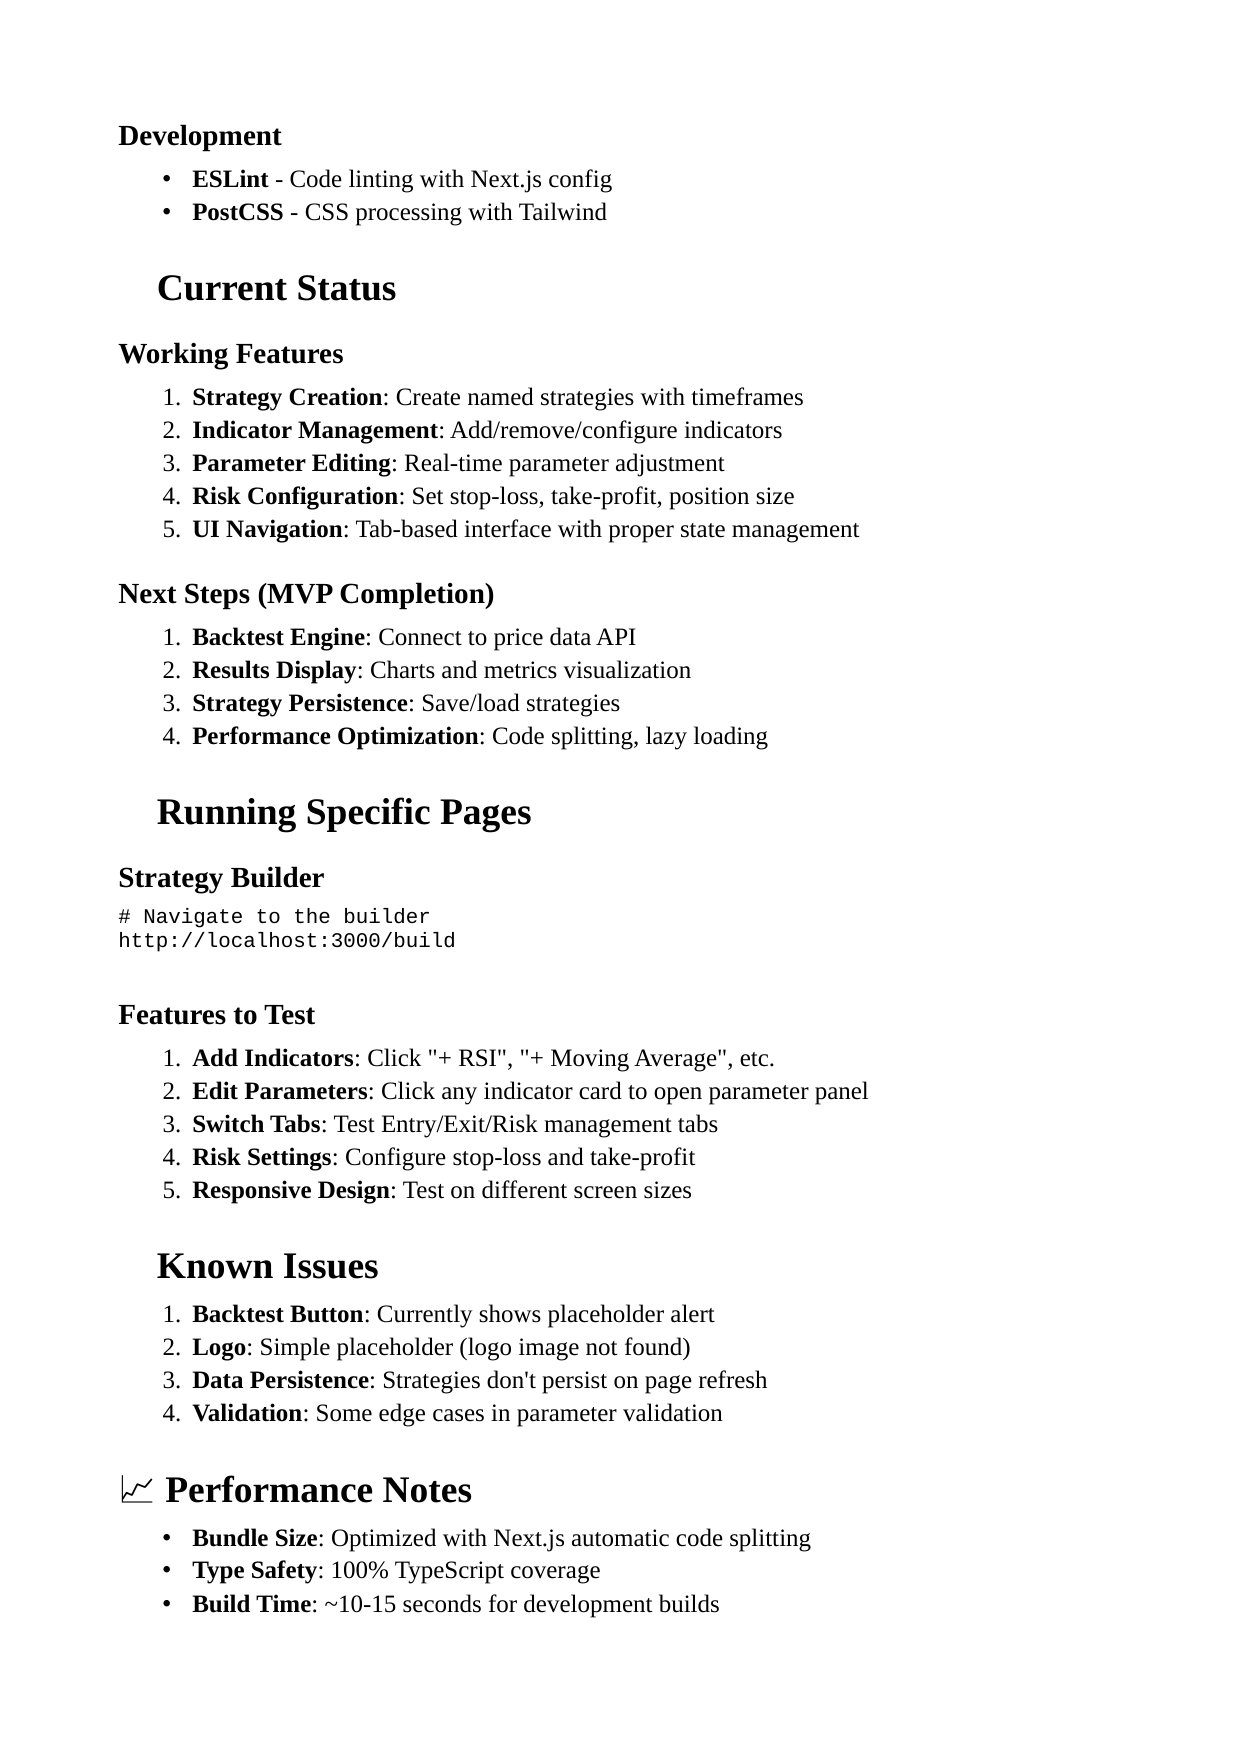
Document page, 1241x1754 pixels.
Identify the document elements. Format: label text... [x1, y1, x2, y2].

subtitle 📈 Performance Notes [118, 1467, 1122, 1510]
list Indicator Management: Add/remove/configure indicators [162, 415, 1122, 444]
subtitle Features to Test [118, 997, 1122, 1031]
subtitle Next Steps (MVP Completion) [118, 576, 1122, 610]
text # Navigate to the builder [118, 906, 1122, 929]
subtitle 🚦 Running Specific Pages [118, 790, 1122, 833]
list Backtest Button: Currently shows placeholder alert [162, 1299, 1122, 1328]
subtitle 🐛 Known Issues [118, 1244, 1122, 1287]
list Risk Settings: Configure stop-loss and take-profit [162, 1142, 1122, 1171]
list PostCSS - CSS processing with Tailwind [162, 197, 1122, 226]
list Performance Optimization: Code splitting, lazy loading [162, 721, 1122, 750]
list Risk Configuration: Set stop-loss, take-profit, position size [162, 481, 1122, 510]
list Parameter Editing: Real-time parameter adjustment [162, 448, 1122, 477]
list Responsive Design: Test on different screen sizes [162, 1175, 1122, 1204]
list Build Time: ~10-15 seconds for development builds [162, 1589, 1122, 1617]
list Strategy Persistence: Save/load strategies [162, 688, 1122, 717]
subtitle Strategy Builder [118, 860, 1122, 893]
subtitle 🎯 Current Status [118, 266, 1122, 309]
list Bundle Size: Optimized with Next.js automatic code splitting [162, 1523, 1122, 1551]
subtitle Working Features [118, 336, 1122, 369]
list UI Navigation: Tab-based interface with proper state management [162, 514, 1122, 543]
list Edit Parameters: Click any indicator card to open parameter panel [162, 1076, 1122, 1105]
list Logo: Simple placeholder (logo image not found) [162, 1332, 1122, 1361]
list Validation: Some edge cases in parameter validation [162, 1398, 1122, 1427]
subtitle Development [118, 118, 1122, 152]
list Switch Tabs: Test Entry/Exit/Risk management tabs [162, 1109, 1122, 1138]
list Results Display: Charts and metrics visualization [162, 655, 1122, 684]
list Data Persistence: Strategies don't persist on page refresh [162, 1366, 1122, 1394]
list Type Safety: 100% TypeScript coverage [162, 1556, 1122, 1584]
list Strategy Creation: Create named strategies with timeframes [162, 382, 1122, 411]
list ESLint - Code linting with Next.js config [162, 164, 1122, 193]
list Backtest Engine: Connect to price data API [162, 622, 1122, 651]
text http://localhost:3000/build [118, 929, 1122, 953]
list Add Indicators: Click "+ RSI", "+ Moving Average", etc. [162, 1043, 1122, 1072]
